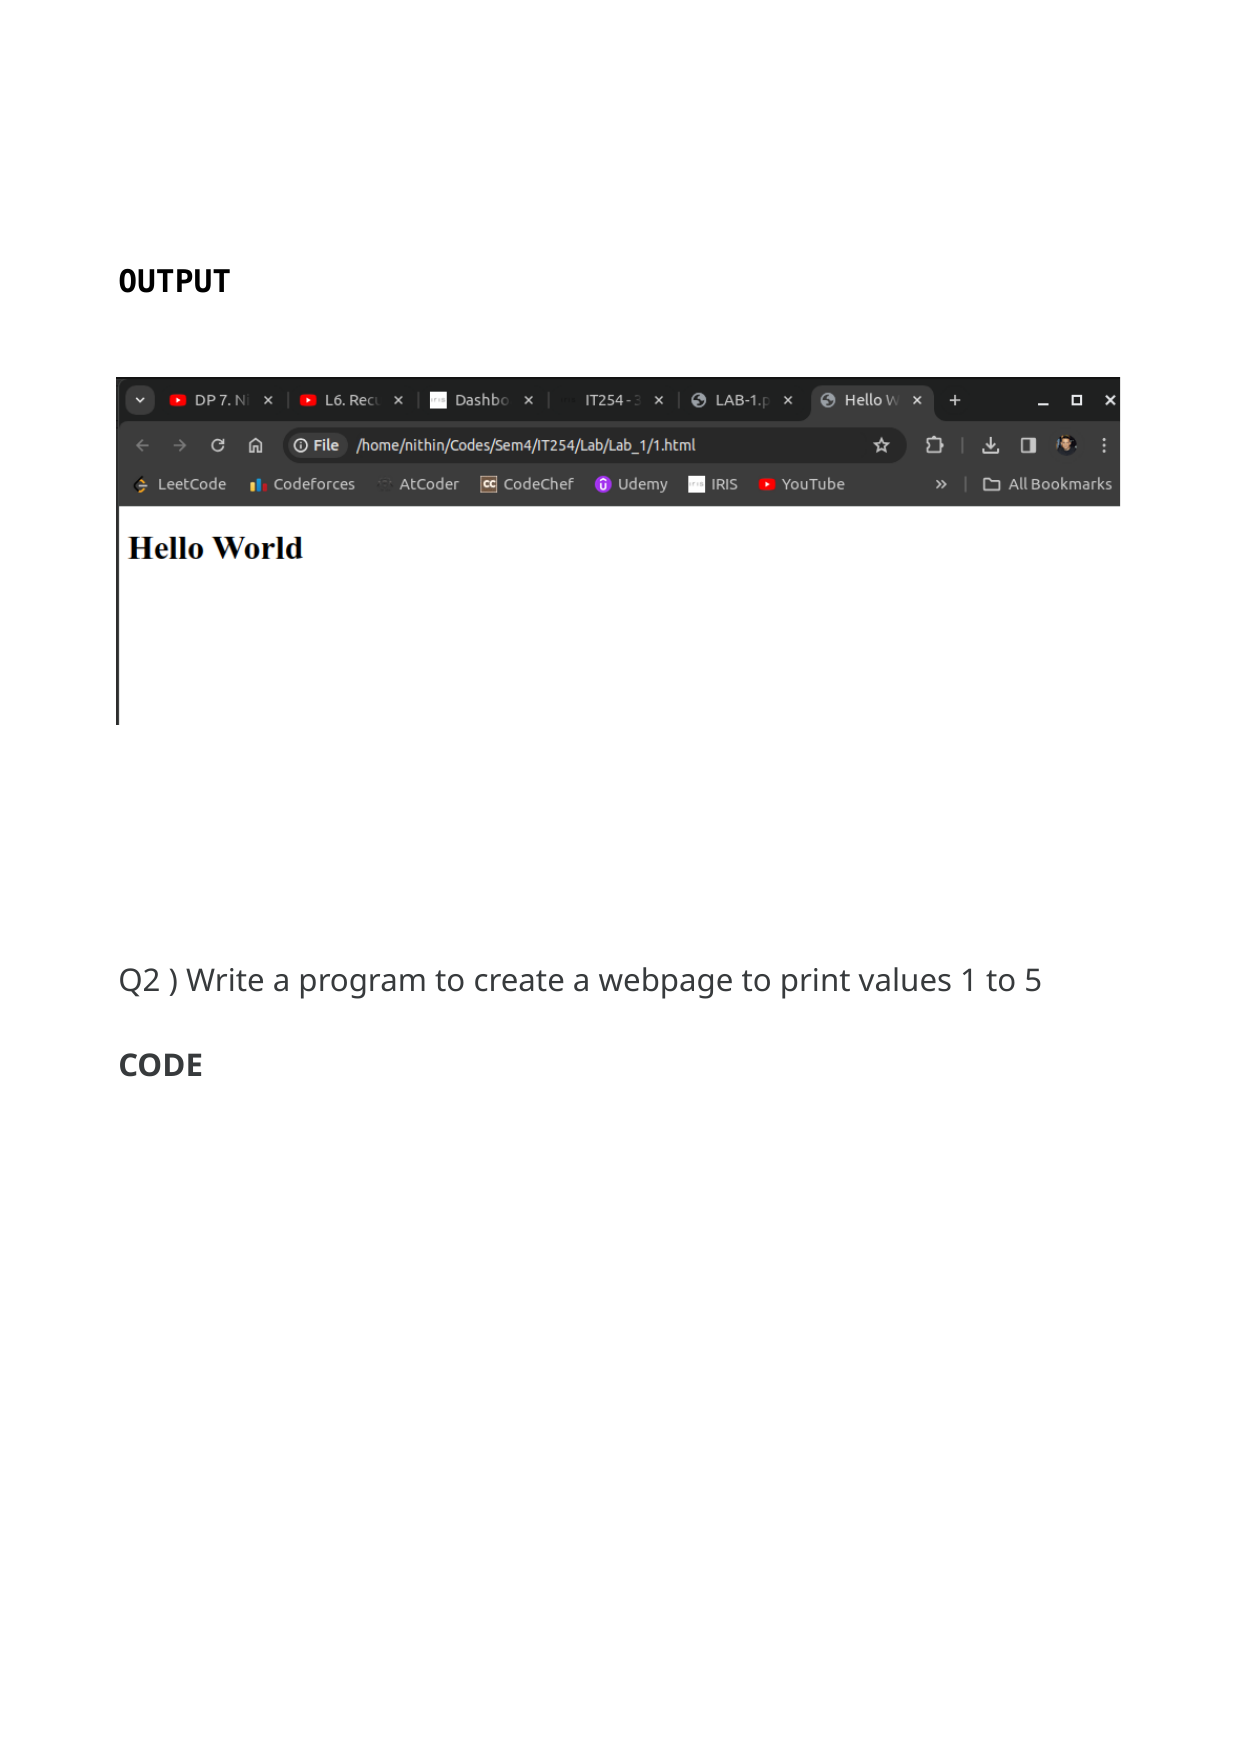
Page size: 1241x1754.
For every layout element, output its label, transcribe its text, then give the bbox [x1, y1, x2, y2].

text OUTPUT [118, 263, 1122, 300]
text Q2 ) Write a program to create a webpage to print values 1 to 5 [118, 958, 1122, 1000]
text CODE [118, 1043, 1122, 1085]
picture [116, 377, 1121, 725]
